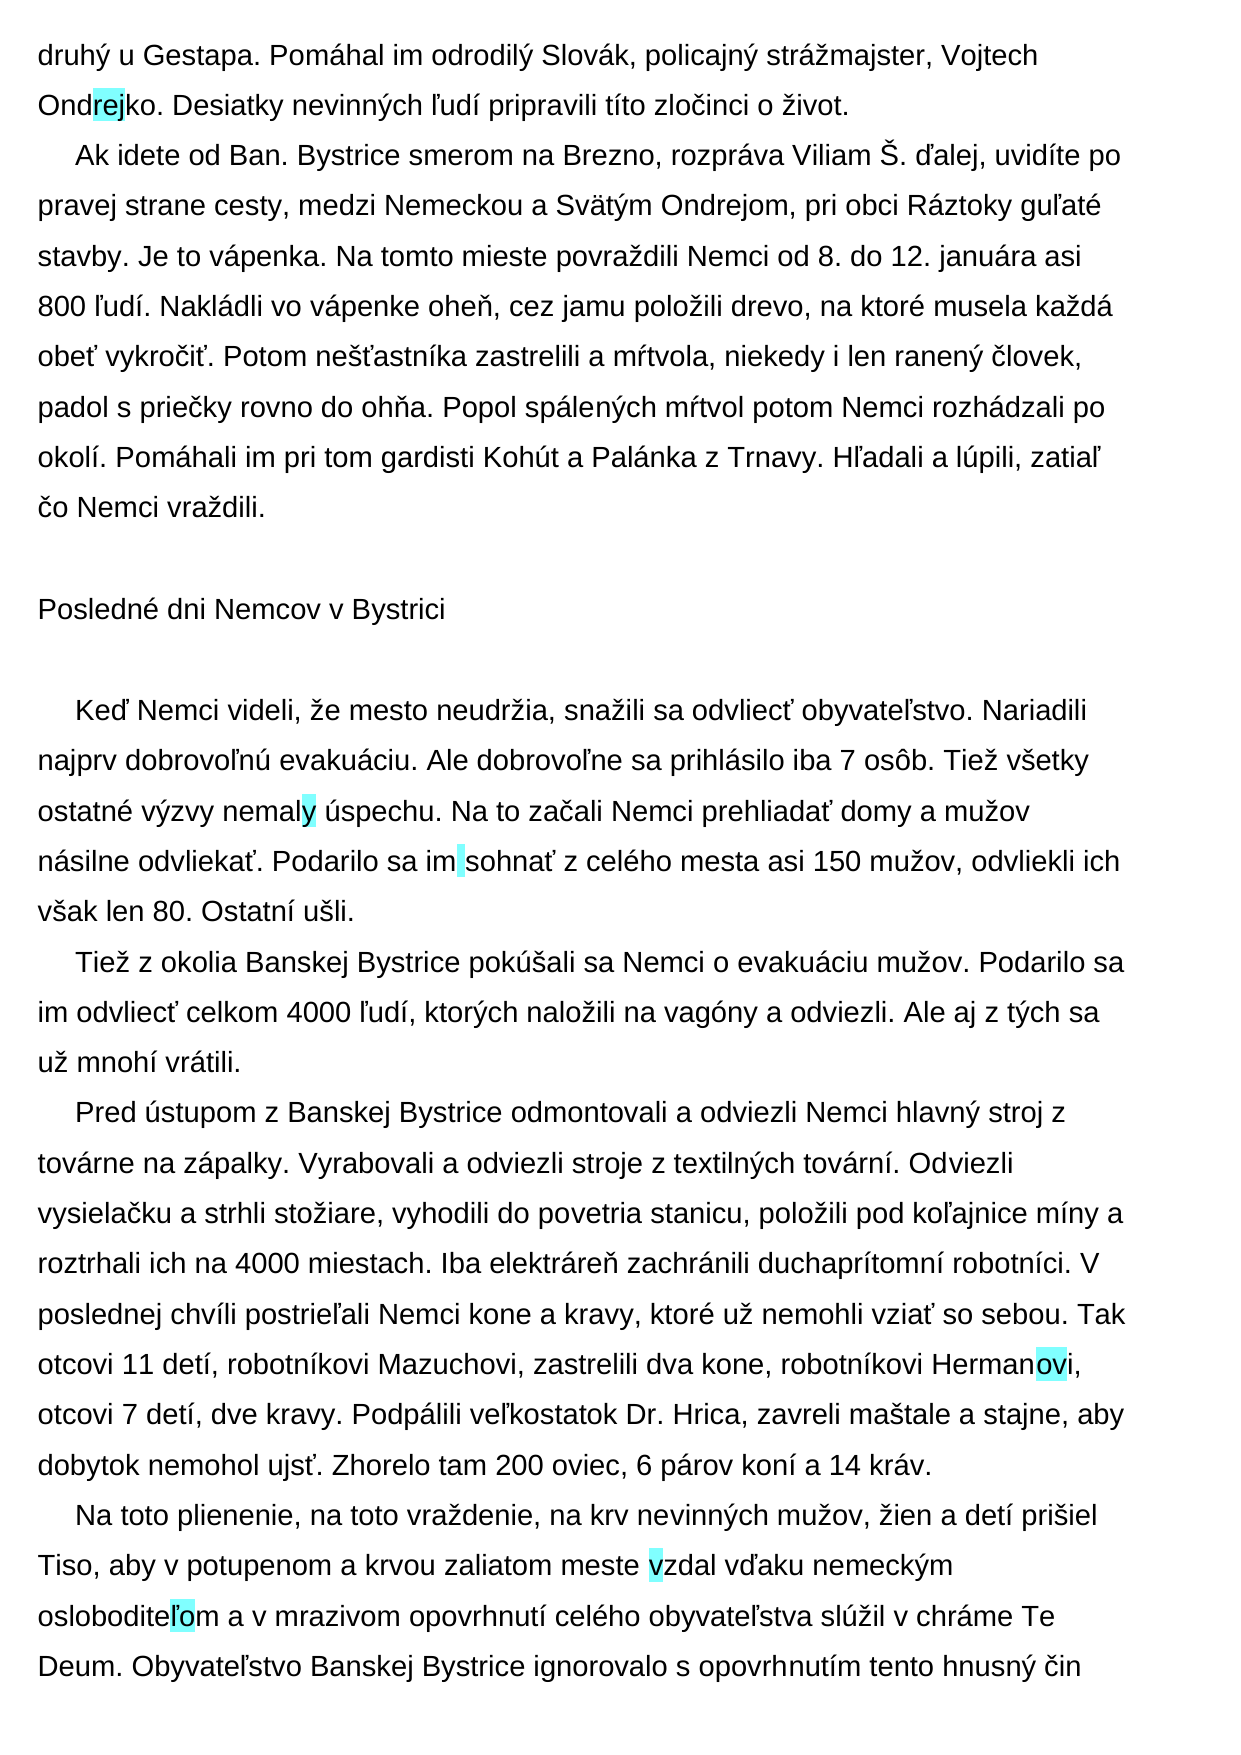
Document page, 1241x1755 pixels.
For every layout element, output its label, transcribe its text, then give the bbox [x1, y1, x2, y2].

text druhý u Gestapa. Po­máhal im odrodilý Slovák, policajný strážmajster, Vojtech Ondrejko. Desiatky nevinných ľudí pripra­vili títo zločinci o život. [37, 37, 1130, 121]
text Pred ústupom z Banskej Bystrice odmontovali a odviezli Nemci hlavný stroj z továrne na zápalky. Vyrabovali a odviezli stroje z textilných tovární. Od­viezli vysielačku a strhli stožiare, vyhodili do po­vetria stanicu, položili pod koľajnice míny a roztrhali ich na 4000 miestach. Iba elektráreň zachránili duchaprítomní robotníci. V poslednej chvíli postrieľali Nemci kone a kravy, ktoré už nemohli vziať so sebou. Tak otcovi 11 detí, robotníkovi Mazuchovi, zastrelili dva kone, robotníkovi Hermanovi, otcovi 7 detí, dve kravy. Podpálili veľkostatok Dr. Hrica, zavreli maštale a stajne, aby dobytok nemohol ujsť. Zhorelo tam 200 oviec, 6 párov koní a 14 kráv. [37, 1096, 1130, 1481]
text Tiež z okolia Banskej Bystrice pokúšali sa Nemci o evakuáciu mužov. Podarilo sa im odvliecť celkom 4000 ľudí, ktorých naložili na vagóny a odviezli. Ale aj z tých sa už mnohí vrátili. [37, 944, 1130, 1079]
text Keď Nemci videli, že mesto neudržia, snažili sa odvliecť obyvateľstvo. Nariadili najprv dobrovoľnú evakuáciu. Ale dobrovoľne sa prihlásilo iba 7 osôb. Tiež všetky ostatné výzvy nemaly úspechu. Na to začali Nemci prehliadať domy a mužov násilne odvliekať. Podarilo sa im sohnať z celého mesta asi 150 mužov, odvliekli ich však len 80. Ostatní ušli. [37, 693, 1130, 928]
text Posledné dni Nemcov v Bystrici [37, 592, 1130, 625]
text Na toto plienenie, na toto vraždenie, na krv ne­vinných mužov, žien a detí prišiel Tiso, aby v potupenom a krvou zaliatom meste vzdal vďaku ne­meckým osloboditeľom a v mrazivom opovrhnutí celého obyvateľstva slúžil v chráme Te Deum. Obyvateľstvo Banskej Bystrice ignorovalo s opovrh­nutím tento hnusný čin [37, 1498, 1130, 1682]
text Ak idete od Ban. Bystrice smerom na Brezno, rozpráva Viliam Š. ďalej, uvidíte po pravej strane cesty, medzi Nemeckou a Svätým Ondrejom, pri obci Ráztoky guľaté stavby. Je to vápenka. Na tomto mieste povraždili Nemci od 8. do 12. januára asi 800 ľudí. Nakládli vo vápenke oheň, cez jamu položili drevo, na ktoré musela každá obeť vykročiť. Potom nešťastníka zastrelili a mŕtvola, niekedy i len ranený človek, padol s priečky rovno do ohňa. Popol spále­ných mŕtvol potom Nemci rozhádzali po okolí. Po­máhali im pri tom gardisti Kohút a Palánka z Trnavy. Hľadali a lúpili, zatiaľ čo Nemci vraždili. [37, 138, 1130, 524]
